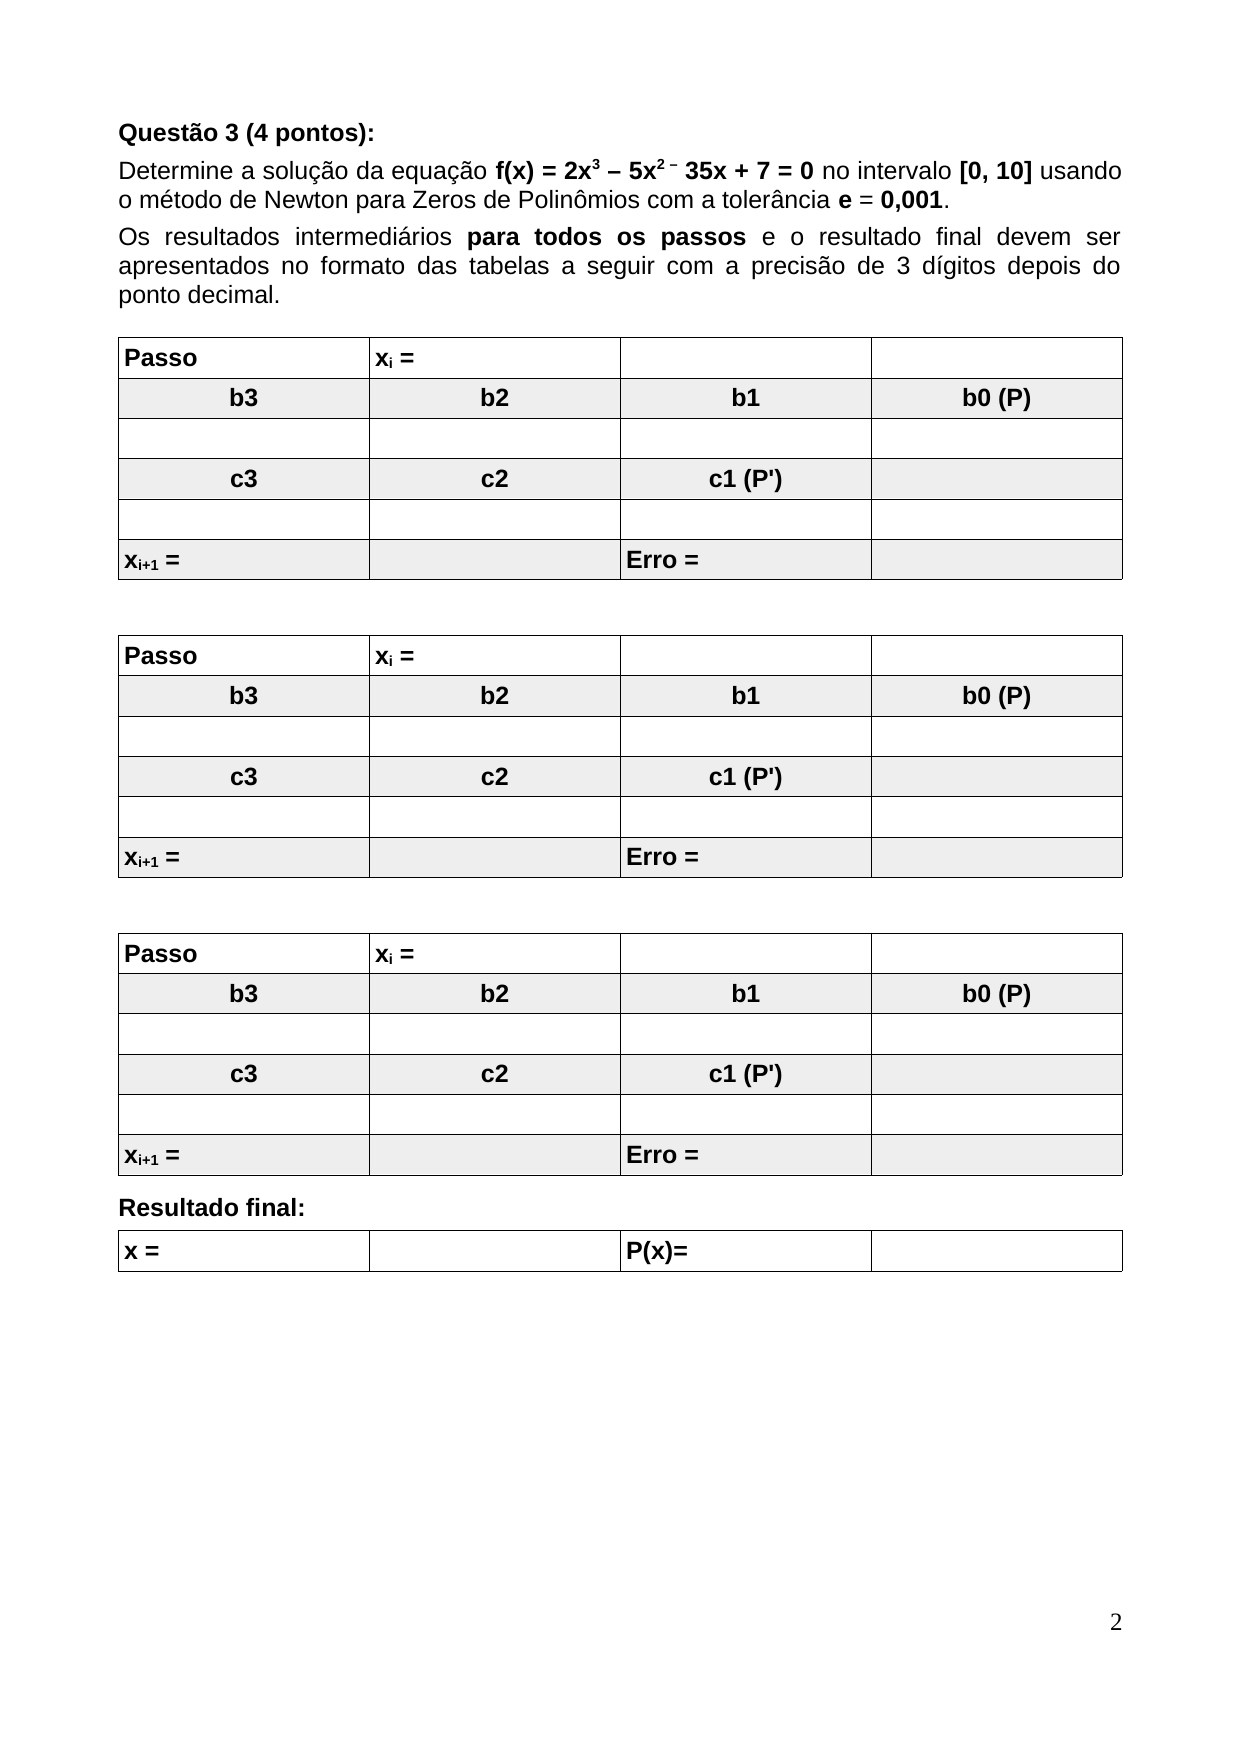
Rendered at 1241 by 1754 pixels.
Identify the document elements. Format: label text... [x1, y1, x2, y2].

table_cell c2 [370, 1055, 620, 1094]
table_cell b3 [119, 676, 369, 716]
table_cell [119, 419, 369, 458]
table_cell c2 [370, 757, 620, 796]
text Os resultados intermediários para todos os passos e o resultado final devem ser apresentados no formato das tabelas a seguir com a precisão de 3 dígitos depois do ponto decimal. [118, 222, 1122, 308]
table_header [872, 934, 1122, 973]
table_cell [119, 797, 369, 837]
table_cell [370, 540, 620, 579]
table_cell [621, 419, 871, 458]
table_cell [370, 797, 620, 837]
table_cell [621, 1095, 871, 1134]
table_cell [872, 540, 1122, 579]
table_header Passo [119, 636, 369, 675]
table_header xi = [370, 636, 620, 675]
table_cell xi+1 = [119, 540, 369, 579]
table_cell [370, 500, 620, 539]
table_header xi = [370, 934, 620, 973]
table_cell [872, 419, 1122, 458]
table_cell Erro = [621, 1135, 871, 1174]
table_header [621, 338, 871, 378]
table_cell [872, 1055, 1122, 1094]
table_cell b2 [370, 676, 620, 716]
table_cell b1 [621, 676, 871, 716]
table_cell c3 [119, 1055, 369, 1094]
table_cell c1 (P') [621, 1055, 871, 1094]
table_cell b1 [621, 974, 871, 1013]
table_cell [370, 838, 620, 877]
table_header [872, 636, 1122, 675]
table_cell [621, 1014, 871, 1054]
table_cell c2 [370, 459, 620, 498]
table_cell [872, 757, 1122, 796]
table_cell b3 [119, 974, 369, 1013]
table_cell Erro = [621, 838, 871, 877]
table_cell [621, 797, 871, 837]
text Questão 3 (4 pontos): [118, 118, 1122, 147]
table_cell b0 (P) [872, 676, 1122, 716]
table_cell c1 (P') [621, 757, 871, 796]
table_cell [370, 1095, 620, 1134]
table_header Passo [119, 934, 369, 973]
table_cell b0 (P) [872, 379, 1122, 418]
table_cell [872, 1014, 1122, 1054]
text Determine a solução da equação f(x) = 2x3 – 5x2 – 35x + 7 = 0 no intervalo [0, 10] usando o método de Newton para Zeros de Polinômios com a tolerância e = 0,001. [118, 156, 1122, 213]
table_header P(x)= [621, 1231, 871, 1271]
table_cell [370, 717, 620, 756]
table_header [872, 1231, 1122, 1271]
table_cell [872, 797, 1122, 837]
table_header [872, 338, 1122, 378]
table_cell [370, 419, 620, 458]
table_cell [119, 1014, 369, 1054]
table_cell b0 (P) [872, 974, 1122, 1013]
table_cell [119, 717, 369, 756]
table_header x = [119, 1231, 369, 1271]
table_header xi = [370, 338, 620, 378]
table_header Passo [119, 338, 369, 378]
table_cell [872, 717, 1122, 756]
table_cell b2 [370, 974, 620, 1013]
table_cell b1 [621, 379, 871, 418]
table_cell [119, 500, 369, 539]
table_cell [370, 1135, 620, 1174]
table_cell [872, 1135, 1122, 1174]
table_cell b2 [370, 379, 620, 418]
table_cell c3 [119, 757, 369, 796]
table_cell c3 [119, 459, 369, 498]
table_cell xi+1 = [119, 1135, 369, 1174]
table_cell [872, 838, 1122, 877]
table_cell [370, 1014, 620, 1054]
table_header [621, 636, 871, 675]
table_cell xi+1 = [119, 838, 369, 877]
table_header [370, 1231, 620, 1271]
table_cell [872, 1095, 1122, 1134]
table_header [621, 934, 871, 973]
table_cell [872, 500, 1122, 539]
table_cell [119, 1095, 369, 1134]
table_cell Erro = [621, 540, 871, 579]
table_cell c1 (P') [621, 459, 871, 498]
text Resultado final: [118, 1193, 1122, 1221]
table_cell b3 [119, 379, 369, 418]
table_cell [621, 500, 871, 539]
table_cell [621, 717, 871, 756]
table_cell [872, 459, 1122, 498]
